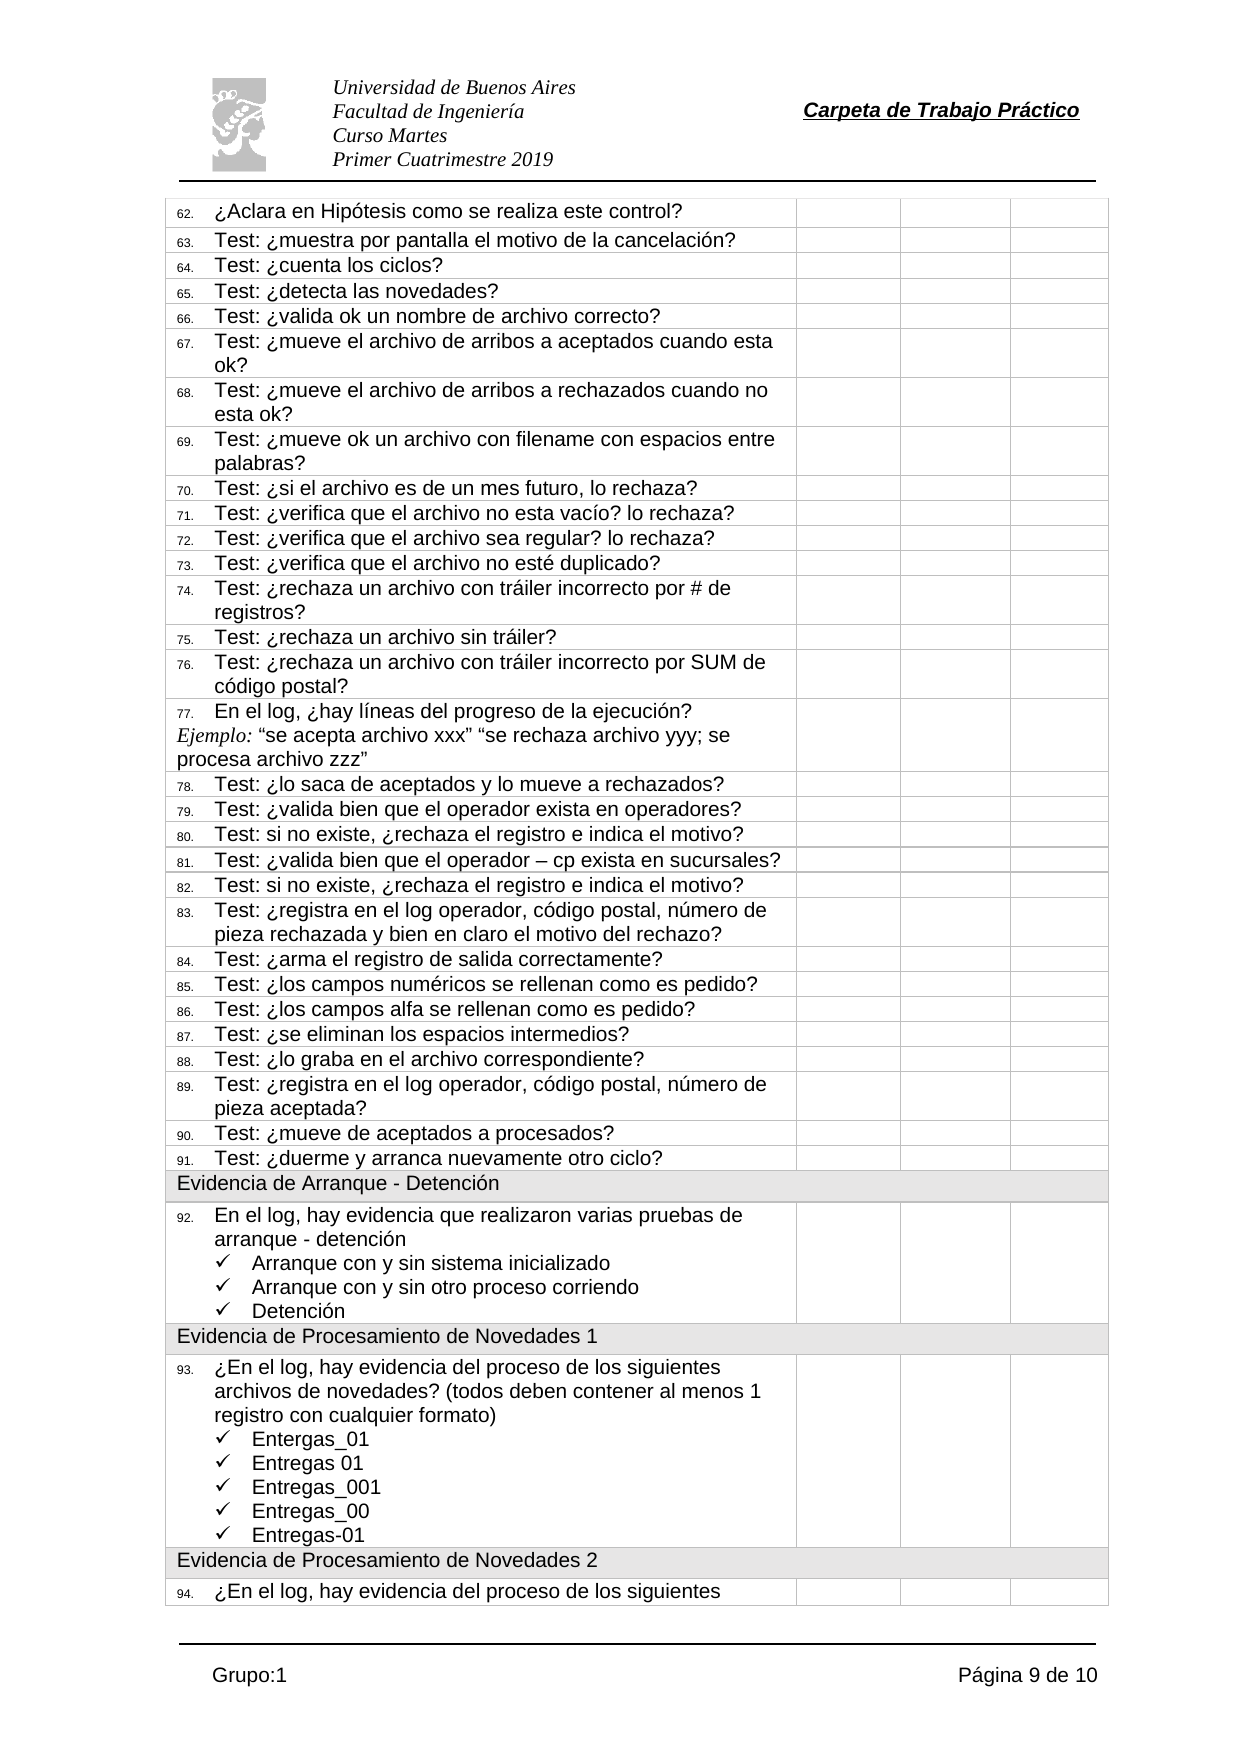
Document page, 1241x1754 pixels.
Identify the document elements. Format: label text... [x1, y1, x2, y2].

table_cell [901, 228, 1010, 252]
table_cell [901, 972, 1010, 996]
table_cell [901, 1022, 1010, 1046]
table_cell [797, 279, 900, 302]
table_cell [901, 1203, 1010, 1323]
table_cell [1011, 1146, 1108, 1170]
table_cell ¿Aclara en Hipótesis como se realiza este control? [166, 199, 796, 227]
table_cell ¿En el log, hay evidencia del proceso de los siguientes archivos de novedades? (todos deben contener al menos 1 registro con cualquier formato) Entergas_01 Entregas 01 Entregas_001 Entregas_00 Entregas-01 [166, 1355, 796, 1547]
table_cell Test: ¿valida bien que el operador exista en operadores? [166, 797, 796, 821]
table_cell Test: ¿rechaza un archivo con tráiler incorrecto por SUM de código postal? [166, 650, 796, 698]
table_cell [797, 476, 900, 499]
table_cell [901, 378, 1010, 426]
table_cell [797, 848, 900, 871]
table_cell [797, 1047, 900, 1071]
table_cell [1011, 947, 1108, 971]
table_cell [1011, 997, 1108, 1021]
table_cell Test: ¿arma el registro de salida correctamente? [166, 947, 796, 971]
table_cell [1011, 476, 1108, 499]
table_cell Test: ¿duerme y arranca nuevamente otro ciclo? [166, 1146, 796, 1170]
table_cell [797, 526, 900, 550]
table_cell [901, 1121, 1010, 1145]
table_cell [797, 228, 900, 252]
table_cell [1011, 576, 1108, 624]
table_cell Test: ¿mueve el archivo de arribos a rechazados cuando no esta ok? [166, 378, 796, 426]
table_cell [1011, 1072, 1108, 1120]
table_cell [797, 1355, 900, 1547]
table_cell [901, 199, 1010, 227]
table_cell Test: ¿rechaza un archivo sin tráiler? [166, 625, 796, 649]
table_cell [1011, 873, 1108, 897]
table_cell [1011, 501, 1108, 525]
table_cell [901, 551, 1010, 575]
table_cell [901, 997, 1010, 1021]
table_cell [901, 476, 1010, 499]
table_cell [797, 797, 900, 821]
table_cell [797, 427, 900, 474]
table_cell [1011, 427, 1108, 474]
table_cell [1011, 699, 1108, 771]
table_cell [901, 1047, 1010, 1071]
table_cell [1011, 898, 1108, 946]
table_cell En el log, hay evidencia que realizaron varias pruebas de arranque - detención Arranque con y sin sistema inicializado Arranque con y sin otro proceso corriendo Detención [166, 1203, 796, 1323]
table_cell [797, 304, 900, 328]
table_cell [1011, 650, 1108, 698]
table_cell [1011, 551, 1108, 575]
table_cell [901, 427, 1010, 474]
table_cell Test: ¿valida bien que el operador – cp exista en sucursales? [166, 848, 796, 871]
table_cell Test: ¿verifica que el archivo no esta vacío? lo rechaza? [166, 501, 796, 525]
table_cell Test: ¿si el archivo es de un mes futuro, lo rechaza? [166, 476, 796, 499]
table_cell [1011, 279, 1108, 302]
table_cell [901, 650, 1010, 698]
table_cell [901, 253, 1010, 277]
table_cell Test: ¿registra en el log operador, código postal, número de pieza aceptada? [166, 1072, 796, 1120]
table_cell Test: si no existe, ¿rechaza el registro e indica el motivo? [166, 873, 796, 897]
table_cell [797, 551, 900, 575]
table_cell [1011, 199, 1108, 227]
table_cell [797, 1146, 900, 1170]
table_cell [901, 772, 1010, 796]
table_cell Test: ¿lo saca de aceptados y lo mueve a rechazados? [166, 772, 796, 796]
table_cell [1011, 1121, 1108, 1145]
table_cell [901, 279, 1010, 302]
table_cell [797, 1022, 900, 1046]
table_cell [797, 253, 900, 277]
table_cell [1011, 228, 1108, 252]
table_cell [797, 997, 900, 1021]
table_cell [797, 822, 900, 846]
picture [210, 75, 273, 174]
table_cell [901, 1579, 1010, 1605]
table_cell [901, 1072, 1010, 1120]
table_cell Test: ¿registra en el log operador, código postal, número de pieza rechazada y bien en claro el motivo del rechazo? [166, 898, 796, 946]
table_cell [901, 576, 1010, 624]
table_cell [1011, 329, 1108, 377]
table_cell Evidencia de Procesamiento de Novedades 2 [166, 1548, 1108, 1578]
table_cell [1011, 378, 1108, 426]
table_cell [1011, 1355, 1108, 1547]
table_cell [797, 576, 900, 624]
table_cell Test: ¿mueve el archivo de arribos a aceptados cuando esta ok? [166, 329, 796, 377]
table_cell [797, 1579, 900, 1605]
table_cell [797, 650, 900, 698]
table_cell [797, 1072, 900, 1120]
table_cell [797, 772, 900, 796]
table_cell [797, 1121, 900, 1145]
table_cell [1011, 304, 1108, 328]
table_cell [901, 699, 1010, 771]
table_cell Test: ¿cuenta los ciclos? [166, 253, 796, 277]
table_cell [797, 329, 900, 377]
table_cell Test: ¿verifica que el archivo sea regular? lo rechaza? [166, 526, 796, 550]
table_cell [1011, 822, 1108, 846]
table_cell [901, 304, 1010, 328]
table_cell Evidencia de Procesamiento de Novedades 1 [166, 1324, 1108, 1354]
table_cell Test: ¿verifica que el archivo no esté duplicado? [166, 551, 796, 575]
table_cell [901, 526, 1010, 550]
table_cell [1011, 797, 1108, 821]
table_cell Test: ¿mueve de aceptados a procesados? [166, 1121, 796, 1145]
table_cell En el log, ¿hay líneas del progreso de la ejecución? Ejemplo: “se acepta archivo xxx” “se rechaza archivo yyy; se procesa archivo zzz” [166, 699, 796, 771]
table_cell [1011, 1047, 1108, 1071]
table_cell [1011, 772, 1108, 796]
table_cell Evidencia de Arranque - Detención [166, 1171, 1108, 1201]
table_cell [1011, 253, 1108, 277]
table_cell [901, 501, 1010, 525]
table_cell [1011, 1579, 1108, 1605]
table_cell [1011, 848, 1108, 871]
table_cell [797, 199, 900, 227]
table_cell Test: ¿valida ok un nombre de archivo correcto? [166, 304, 796, 328]
table_cell Test: ¿lo graba en el archivo correspondiente? [166, 1047, 796, 1071]
table_cell Test: ¿detecta las novedades? [166, 279, 796, 302]
table_cell Test: si no existe, ¿rechaza el registro e indica el motivo? [166, 822, 796, 846]
table_cell [797, 625, 900, 649]
table_cell [901, 947, 1010, 971]
table_cell [901, 625, 1010, 649]
table_cell [901, 1146, 1010, 1170]
table_cell [797, 947, 900, 971]
table_cell Test: ¿se eliminan los espacios intermedios? [166, 1022, 796, 1046]
table_cell [797, 972, 900, 996]
table_cell [1011, 1022, 1108, 1046]
table_cell Test: ¿rechaza un archivo con tráiler incorrecto por # de registros? [166, 576, 796, 624]
table_cell [797, 898, 900, 946]
table_cell [901, 848, 1010, 871]
table_cell Test: ¿muestra por pantalla el motivo de la cancelación? [166, 228, 796, 252]
table_cell [1011, 1203, 1108, 1323]
table_cell Test: ¿los campos numéricos se rellenan como es pedido? [166, 972, 796, 996]
table_cell Test: ¿mueve ok un archivo con filename con espacios entre palabras? [166, 427, 796, 474]
table_cell Test: ¿los campos alfa se rellenan como es pedido? [166, 997, 796, 1021]
table_cell [901, 797, 1010, 821]
table_cell [797, 1203, 900, 1323]
table_cell [797, 501, 900, 525]
table_cell [797, 873, 900, 897]
table_cell [1011, 625, 1108, 649]
table_cell [901, 898, 1010, 946]
table_cell [1011, 972, 1108, 996]
table_cell [901, 1355, 1010, 1547]
table_cell [1011, 526, 1108, 550]
table_cell [901, 873, 1010, 897]
table_cell [797, 699, 900, 771]
table_cell [901, 822, 1010, 846]
table_cell [797, 378, 900, 426]
table_cell [901, 329, 1010, 377]
table_cell ¿En el log, hay evidencia del proceso de los siguientes [166, 1579, 796, 1605]
